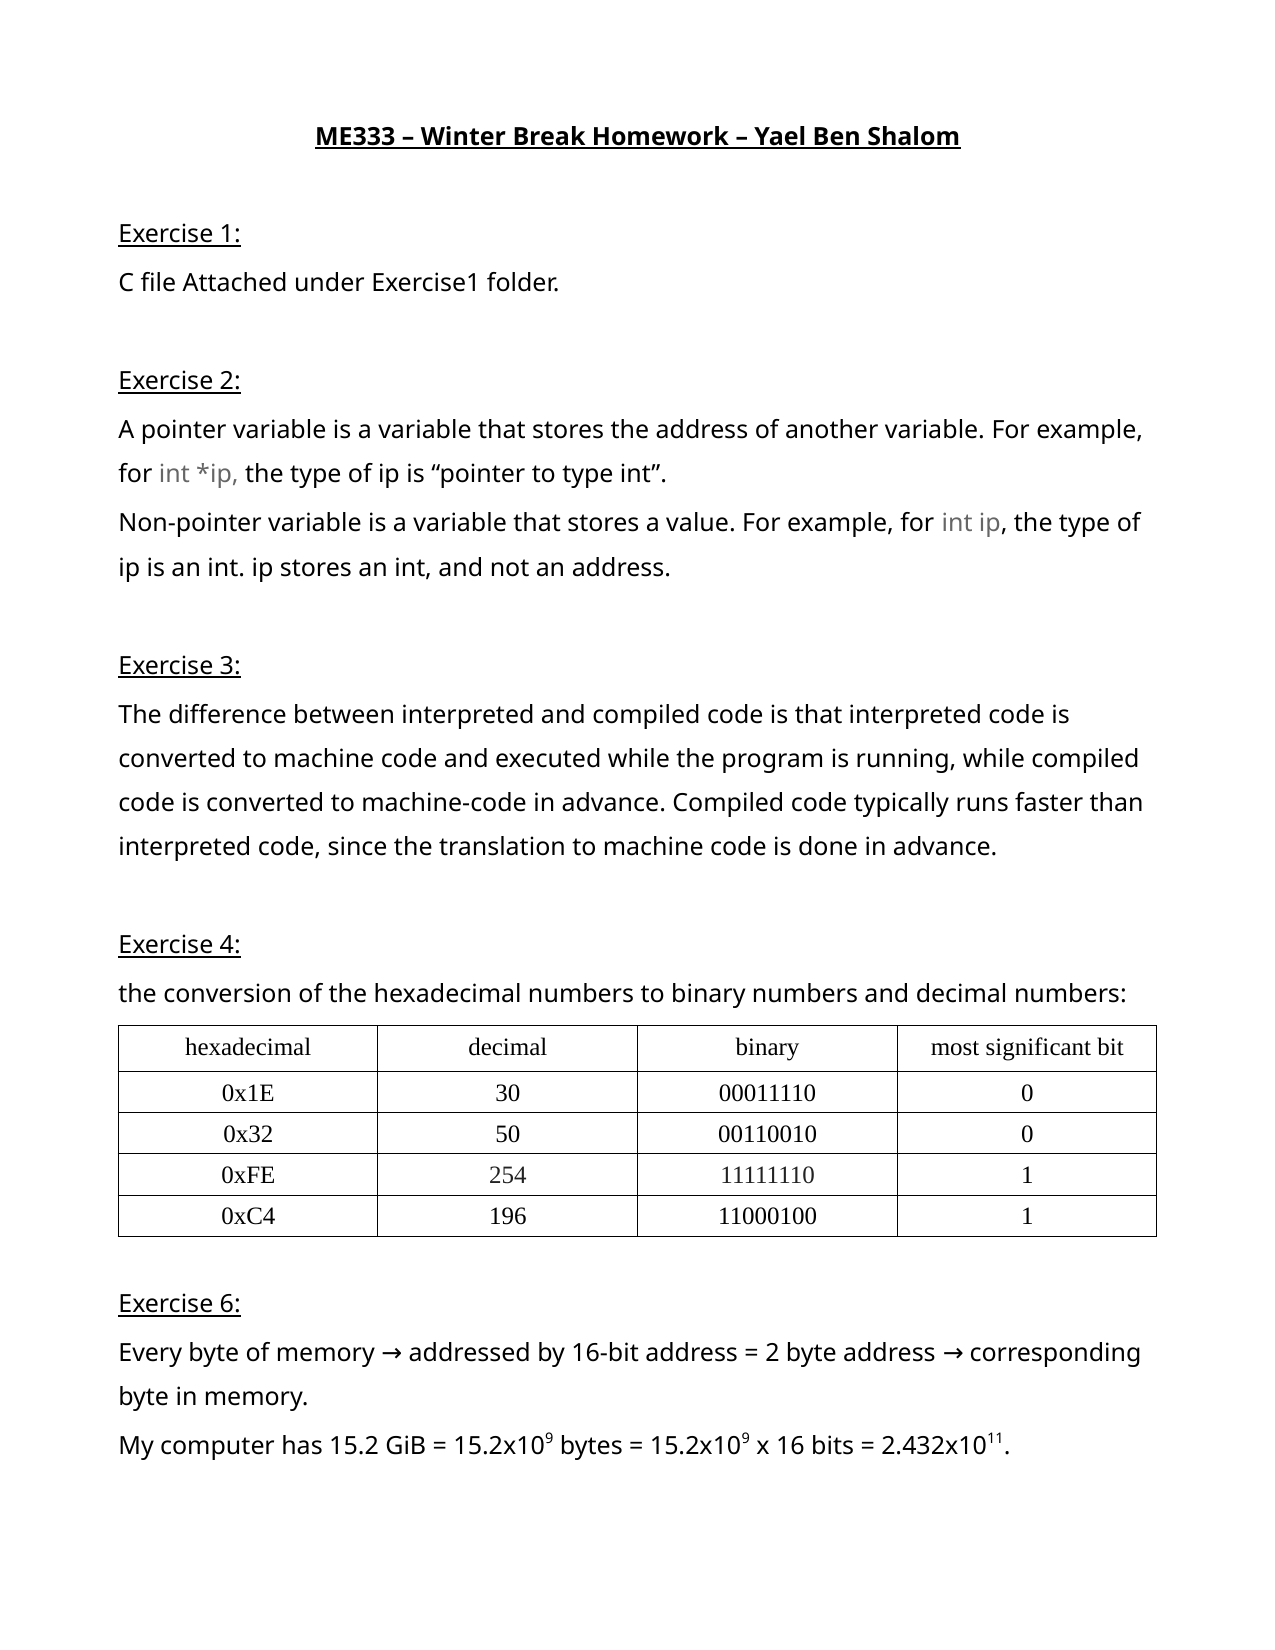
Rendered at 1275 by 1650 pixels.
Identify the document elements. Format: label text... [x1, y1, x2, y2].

table_cell 00011110 [638, 1072, 897, 1112]
table_cell 00110010 [638, 1113, 897, 1153]
text Exercise 1: [118, 216, 1157, 250]
text Exercise 2: [118, 363, 1157, 397]
text My computer has 15.2 GiB = 15.2x109 bytes = 15.2x109 x 16 bits = 2.432x1011. [118, 1428, 1157, 1462]
text Exercise 4: [118, 927, 1157, 961]
table_cell 50 [378, 1113, 637, 1153]
text C file Attached under Exercise1 folder. [118, 265, 1157, 299]
table_cell 1 [898, 1196, 1156, 1236]
table_cell 0 [898, 1113, 1156, 1153]
table_header hexadecimal [119, 1026, 377, 1071]
text ME333 – Winter Break Homework – Yael Ben Shalom [118, 118, 1157, 152]
text Exercise 6: [118, 1286, 1157, 1320]
text Every byte of memory → addressed by 16-bit address = 2 byte address → corresponding byte in memory. [118, 1335, 1157, 1413]
text the conversion of the hexadecimal numbers to binary numbers and decimal numbers: [118, 976, 1157, 1010]
table_cell 30 [378, 1072, 637, 1112]
table_cell 0xFE [119, 1154, 377, 1194]
table_cell 0xC4 [119, 1196, 377, 1236]
text A pointer variable is a variable that stores the address of another variable. For example, for int *ip, the type of ip is “pointer to type int”. [118, 412, 1157, 490]
table_cell 1 [898, 1154, 1156, 1194]
table_header most significant bit [898, 1026, 1156, 1071]
table_header binary [638, 1026, 897, 1071]
table_cell 254 [378, 1154, 637, 1194]
table_cell 0 [898, 1072, 1156, 1112]
text Non-pointer variable is a variable that stores a value. For example, for int ip, the type of ip is an int. ip stores an int, and not an address. [118, 505, 1157, 583]
table_cell 0x1E [119, 1072, 377, 1112]
table_cell 11111110 [638, 1154, 897, 1194]
table_cell 196 [378, 1196, 637, 1236]
text The difference between interpreted and compiled code is that interpreted code is converted to machine code and executed while the program is running, while compiled code is converted to machine-code in advance. Compiled code typically runs faster than interpreted code, since the translation to machine code is done in advance. [118, 696, 1157, 863]
table_cell 0x32 [119, 1113, 377, 1153]
table_header decimal [378, 1026, 637, 1071]
table_cell 11000100 [638, 1196, 897, 1236]
text Exercise 3: [118, 647, 1157, 681]
